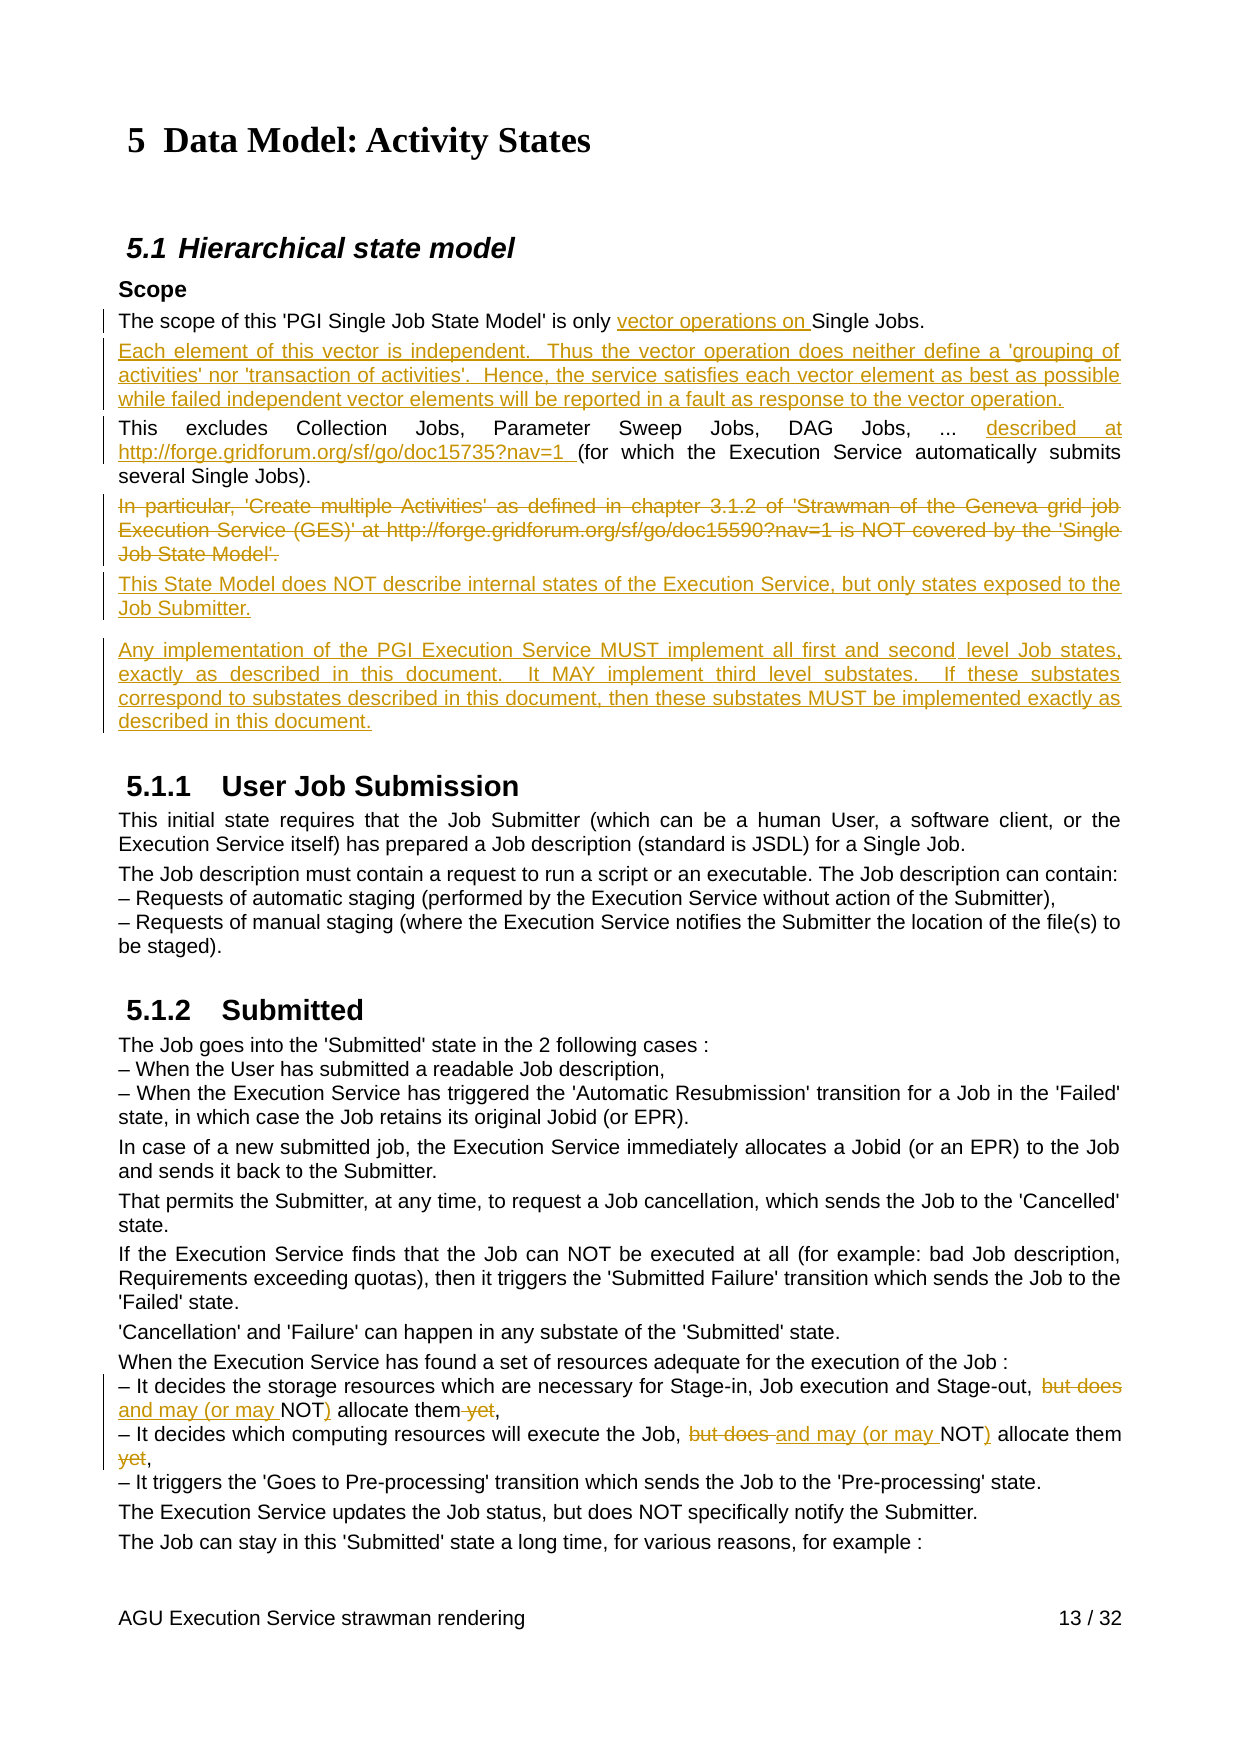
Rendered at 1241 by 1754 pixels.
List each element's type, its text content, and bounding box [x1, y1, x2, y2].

text The Job goes into the 'Submitted' state in the 2 following cases : [118, 1033, 1122, 1057]
text The Job can stay in this 'Submitted' state a long time, for various reasons, for example : [118, 1529, 1122, 1553]
subtitle Data Model: Activity States [118, 118, 1122, 160]
text Any implementation of the PGI Execution Service MUST implement all first and second level Job states, exactly as described in this document. It MAY implement third level substates. If these substates correspond to substates described in this document, then these substates MUST be implemented exactly as [118, 637, 1122, 706]
text Job Submitter. [118, 594, 1122, 620]
text – When the User has submitted a readable Job description, [118, 1057, 1122, 1081]
text This excludes Collection Jobs, Parameter Sweep Jobs, DAG Jobs, ... described at http://forge.gridforum.org/sf/go/doc15735?nav=1 (for which the Execution Service automatically submits several Single Jobs). [118, 416, 1122, 488]
text described in this document. [118, 707, 1122, 733]
text This State Model does NOT describe internal states of the Execution Service, but only states exposed to the [118, 572, 1122, 593]
text 'Cancellation' and 'Failure' can happen in any substate of the 'Submitted' state. [118, 1320, 1122, 1344]
text – It decides which computing resources will execute the Job, and may (or may NOT) allocate them, [118, 1422, 1122, 1470]
text This initial state requires that the Job Submitter (which can be a human User, a software client, or the Execution Service itself) has prepared a Job description (standard is JSDL) for a Single Job. [118, 808, 1122, 856]
text If the Execution Service finds that the Job can NOT be executed at all (for example: bad Job description, Requirements exceeding quotas), then it triggers the 'Submitted Failure' transition which sends the Job to the 'Failed' state. [118, 1242, 1122, 1314]
text – Requests of manual staging (where the Execution Service notifies the Submitter the location of the file(s) to be staged). [118, 910, 1122, 958]
text The Execution Service updates the Job status, but does NOT specifically notify the Submitter. [118, 1500, 1122, 1524]
subtitle Submitted [118, 993, 1122, 1027]
text In case of a new submitted job, the Execution Service immediately allocates a Jobid (or an EPR) to the Job and sends it back to the Submitter. [118, 1134, 1122, 1182]
subtitle Hierarchical state model [118, 231, 1122, 264]
text – When the Execution Service has triggered the 'Automatic Resubmission' transition for a Job in the 'Failed' state, in which case the Job retains its original Jobid (or EPR). [118, 1081, 1122, 1129]
text When the Execution Service has found a set of resources adequate for the execution of the Job : [118, 1350, 1122, 1374]
text That permits the Submitter, at any time, to request a Job cancellation, which sends the Job to the 'Cancelled' state. [118, 1188, 1122, 1236]
text – It triggers the 'Goes to Pre-processing' transition which sends the Job to the 'Pre-processing' state. [118, 1470, 1122, 1494]
text Scope [118, 276, 1122, 303]
text Each element of this vector is independent. Thus the vector operation does neither define a 'grouping of activities' nor 'transaction of activities'. Hence, the service satisfies each vector element as best as possible while failed independent vector elements will be reported in a fault as response to the vector operation. [118, 338, 1122, 410]
text – It decides the storage resources which are necessary for Stage-in, Job execution and Stage-out, and may (or may NOT) allocate them, [118, 1374, 1122, 1422]
subtitle User Job Submission [118, 769, 1122, 802]
text The scope of this 'PGI Single Job State Model' is only vector operations on Single Jobs. [118, 308, 1122, 332]
text The Job description must contain a request to run a script or an executable. The Job description can contain: [118, 862, 1122, 886]
text – Requests of automatic staging (performed by the Execution Service without action of the Submitter), [118, 886, 1122, 910]
